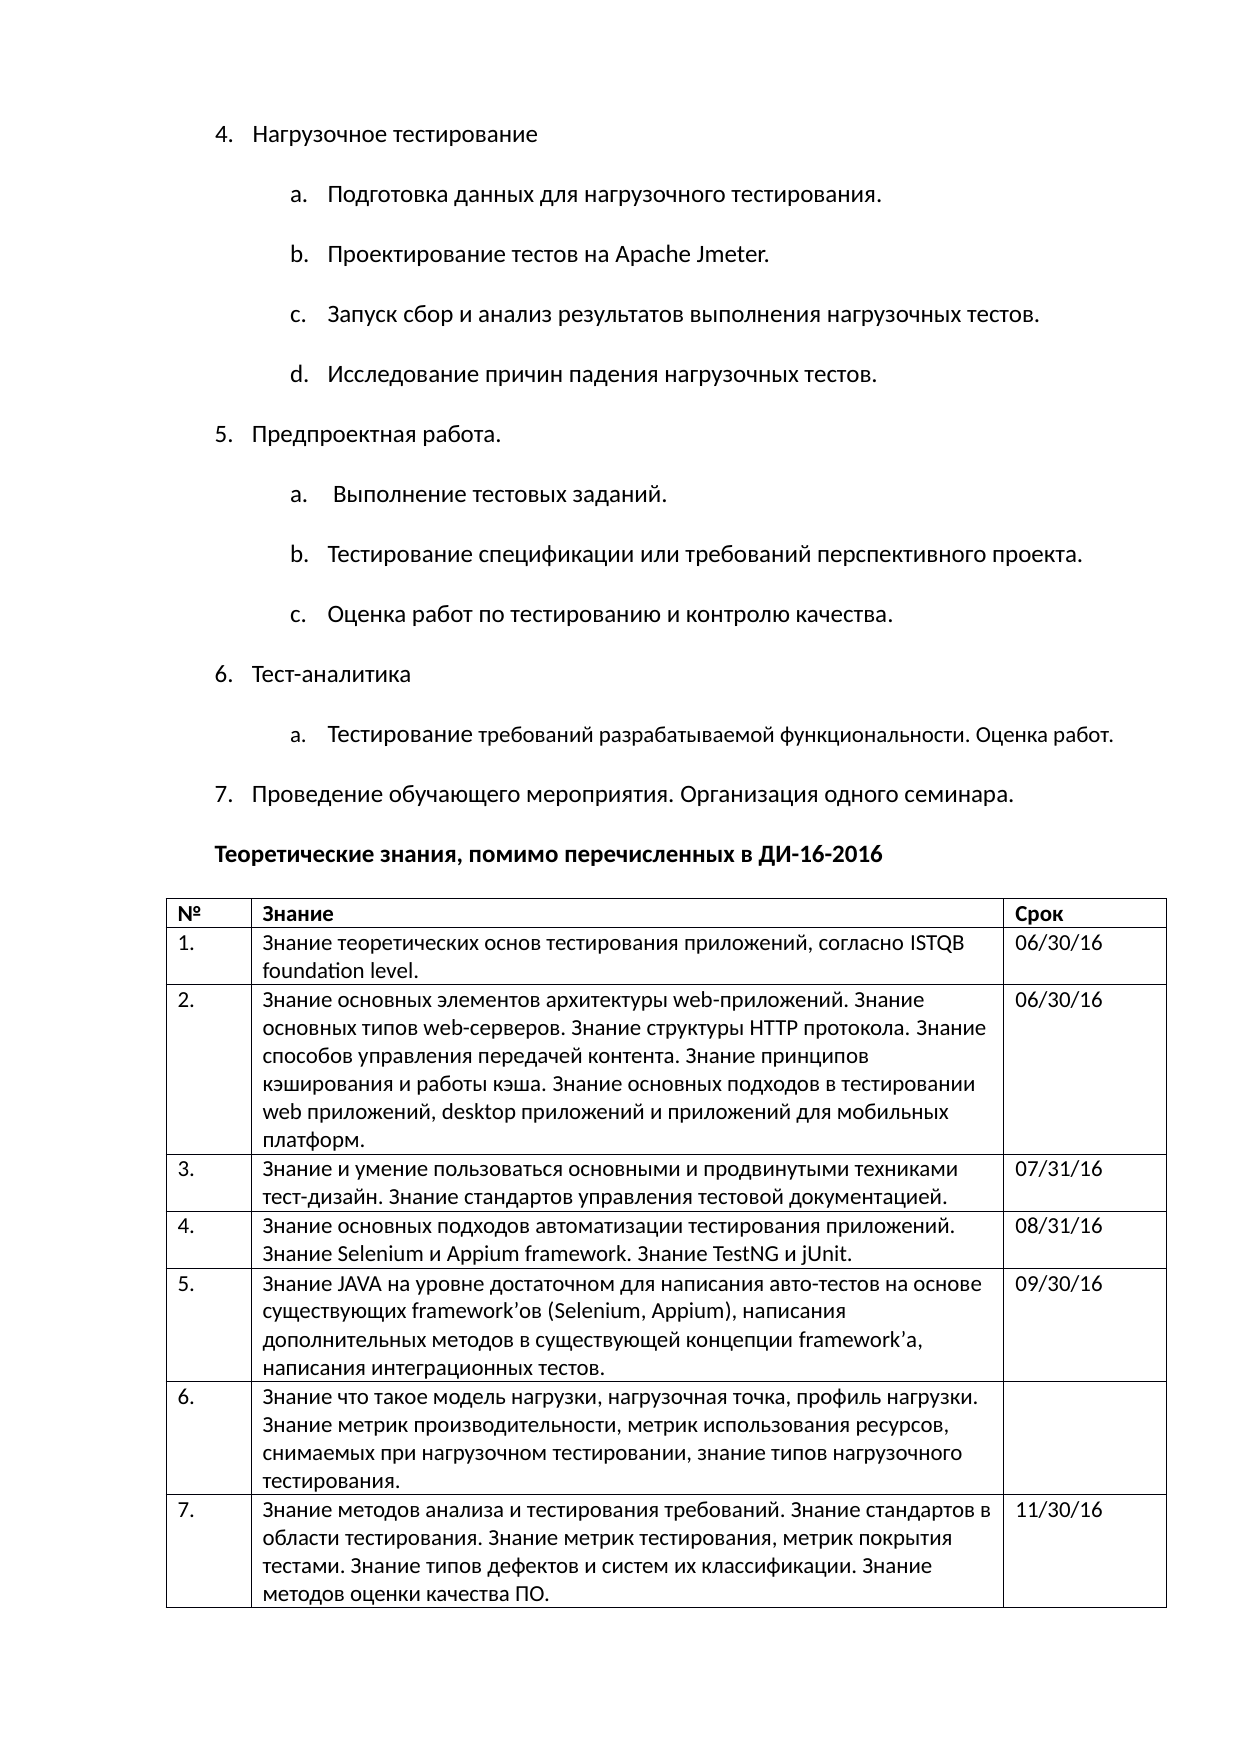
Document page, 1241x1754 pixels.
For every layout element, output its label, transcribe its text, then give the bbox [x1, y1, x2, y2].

table_cell Знание и умение пользоваться основными и продвинутыми техниками тест-дизайн. Знание стандартов управления тестовой документацией. [252, 1155, 1003, 1211]
table_cell 31.07.16 [1004, 1155, 1166, 1211]
list Предпроектная работа. [214, 418, 1152, 449]
table_cell Знание JAVA на уровне достаточном для написания авто-тестов на основе существующих framework’ов (Selenium, Appium), написания дополнительных методов в существующей концепции framework’а, написания интеграционных тестов. [252, 1269, 1003, 1381]
list Проведение обучающего мероприятия. Организация одного семинара. [214, 778, 1152, 809]
table_cell 31.08.16 [1004, 1212, 1166, 1268]
table_cell Знание основных подходов автоматизации тестирования приложений. Знание Selenium и Appium framework. Знание TestNG и jUnit. [252, 1212, 1003, 1268]
list Нагрузочное тестирование [215, 118, 1152, 149]
list Проектирование тестов на Apache Jmeter. [290, 238, 1152, 269]
list Тестирование спецификации или требований перспективного проекта. [290, 538, 1152, 569]
table_cell 30.09.16 [1004, 1269, 1166, 1381]
list Запуск сбор и анализ результатов выполнения нагрузочных тестов. [290, 298, 1152, 329]
text Теоретические знания, помимо перечисленных в ДИ-16-2016 [214, 838, 1152, 869]
table_cell 1. [167, 928, 251, 984]
table_cell Знание методов анализа и тестирования требований. Знание стандартов в области тестирования. Знание метрик тестирования, метрик покрытия тестами. Знание типов дефектов и систем их классификации. Знание методов оценки качества ПО. [252, 1495, 1003, 1607]
table_cell 30.11.16 [1004, 1495, 1166, 1607]
table_header № [167, 899, 251, 927]
table_header Знание [252, 899, 1003, 927]
list Оценка работ по тестированию и контролю качества. [290, 598, 1152, 629]
table_cell Знание основных элементов архитектуры web-приложений. Знание основных типов web-серверов. Знание структуры HTTP протокола. Знание способов управления передачей контента. Знание принципов кэширования и работы кэша. Знание основных подходов в тестировании web приложений, desktop приложений и приложений для мобильных платформ. [252, 985, 1003, 1153]
list Тест-аналитика [214, 658, 1152, 689]
table_header Срок [1004, 899, 1166, 927]
table_cell 3. [167, 1155, 251, 1211]
table_cell 7. [167, 1495, 251, 1607]
table_cell Знание что такое модель нагрузки, нагрузочная точка, профиль нагрузки. Знание метрик производительности, метрик использования ресурсов, снимаемых при нагрузочном тестировании, знание типов нагрузочного тестирования. [252, 1382, 1003, 1494]
table_cell 30.06.16 [1004, 985, 1166, 1153]
table_cell 4. [167, 1212, 251, 1268]
table_cell 30.06.16 [1004, 928, 1166, 984]
list Выполнение тестовых заданий. [290, 478, 1152, 509]
list Подготовка данных для нагрузочного тестирования. [290, 178, 1152, 209]
table_cell 2. [167, 985, 251, 1153]
table_cell Знание теоретических основ тестирования приложений, согласно ISTQB foundation level. [252, 928, 1003, 984]
table_cell [1004, 1382, 1166, 1494]
list Тестирование требований разрабатываемой функциональности. Оценка работ. [290, 718, 1152, 749]
list Исследование причин падения нагрузочных тестов. [290, 358, 1152, 389]
table_cell 6. [167, 1382, 251, 1494]
table_cell 5. [167, 1269, 251, 1381]
